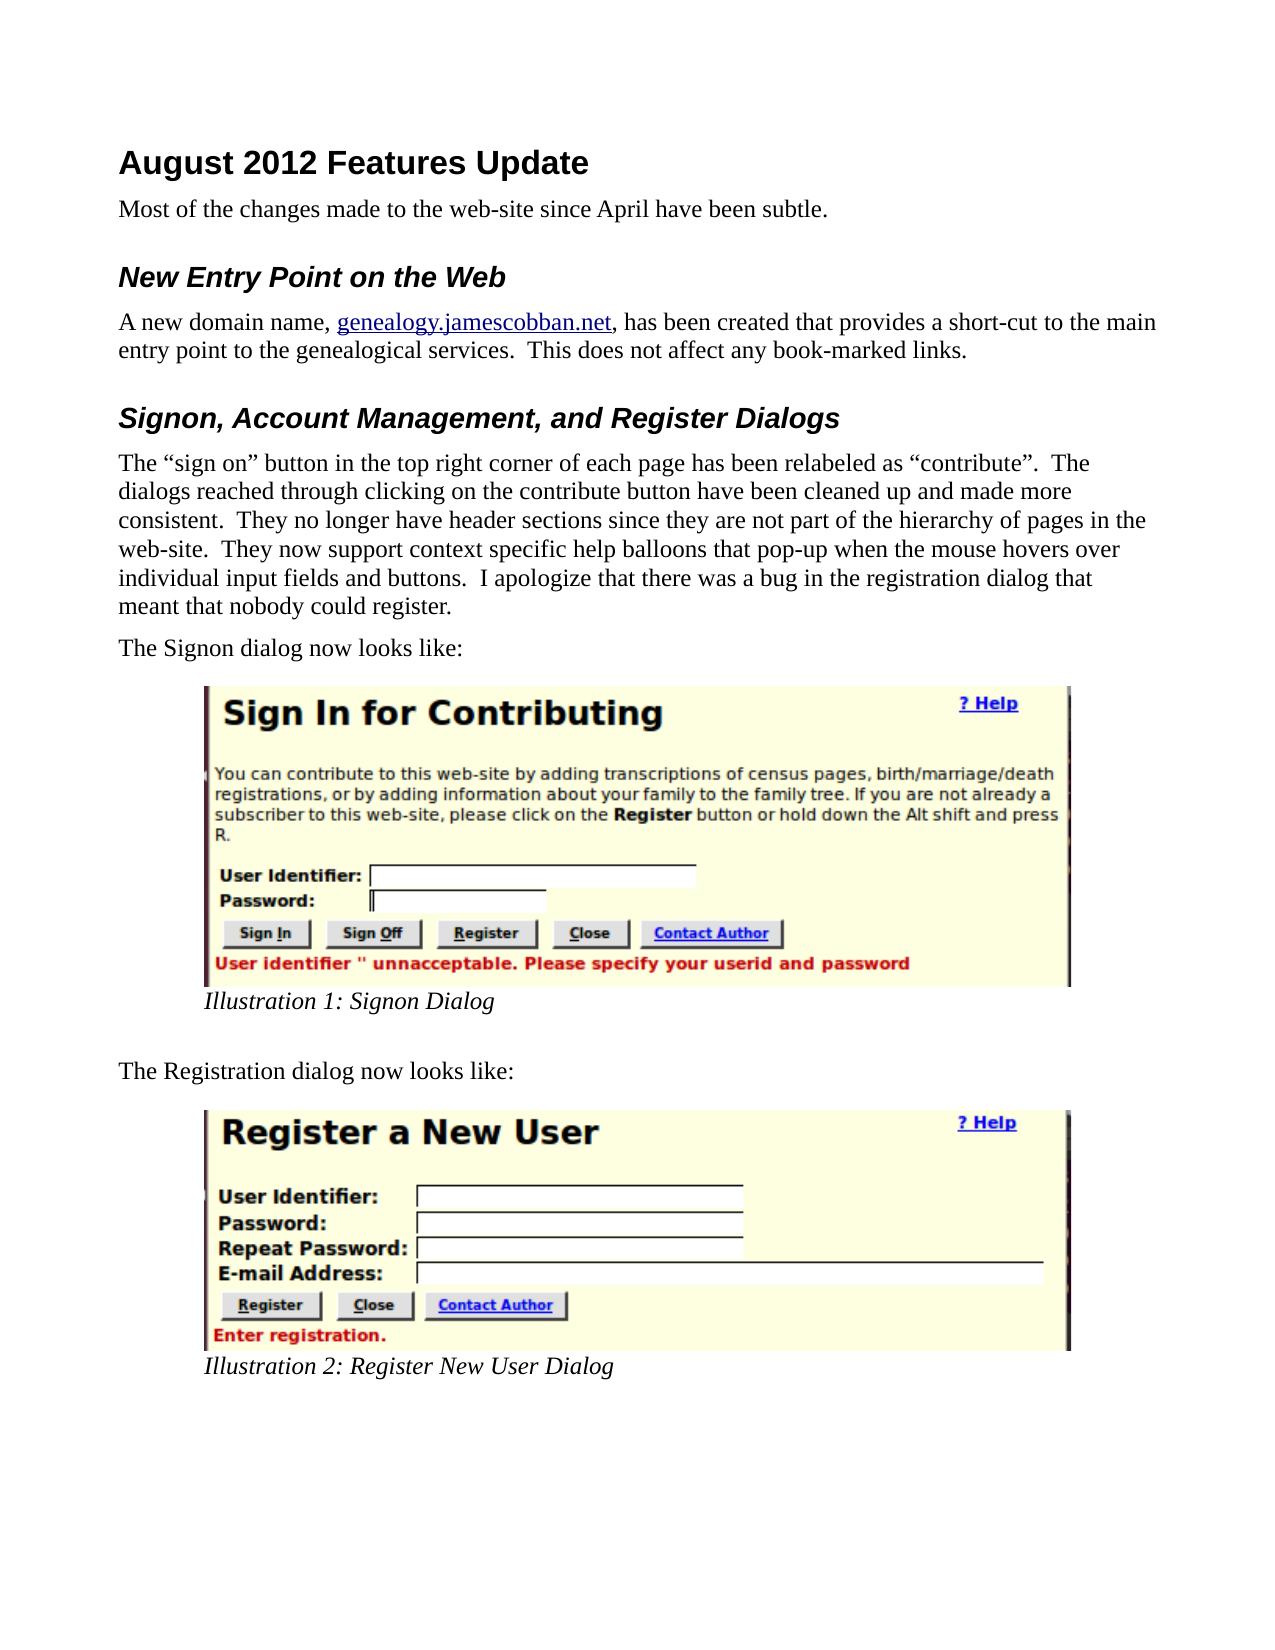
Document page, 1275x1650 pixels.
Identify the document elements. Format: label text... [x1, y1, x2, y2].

picture [204, 686, 1072, 987]
text Illustration 1: Signon Dialog [204, 987, 1071, 1015]
text The “sign on” button in the top right corner of each page has been relabeled as “contribute”. The dialogs reached through clicking on the contribute button have been cleaned up and made more consistent. They no longer have header sections since they are not part of the hierarchy of pages in the web-site. They now support context specific help balloons that pop-up when the mouse hovers over individual input fields and buttons. I apologize that there was a bug in the registration dialog that meant that nobody could register. [118, 448, 1157, 620]
subtitle August 2012 Features Update [118, 143, 1157, 182]
text The Registration dialog now looks like: [118, 1056, 1157, 1085]
subtitle New Entry Point on the Web [118, 261, 1157, 294]
text Illustration 2: Register New User Dialog [204, 1351, 1071, 1380]
text Most of the changes made to the web-site since April have been subtle. [118, 194, 1157, 223]
text A new domain name, genealogy.jamescobban.net, has been created that provides a short-cut to the main entry point to the genealogical services. This does not affect any book-marked links. [118, 307, 1157, 364]
picture [204, 1110, 1072, 1351]
text The Signon dialog now looks like: [118, 633, 1157, 661]
subtitle Signon, Account Management, and Register Dialogs [118, 402, 1157, 435]
